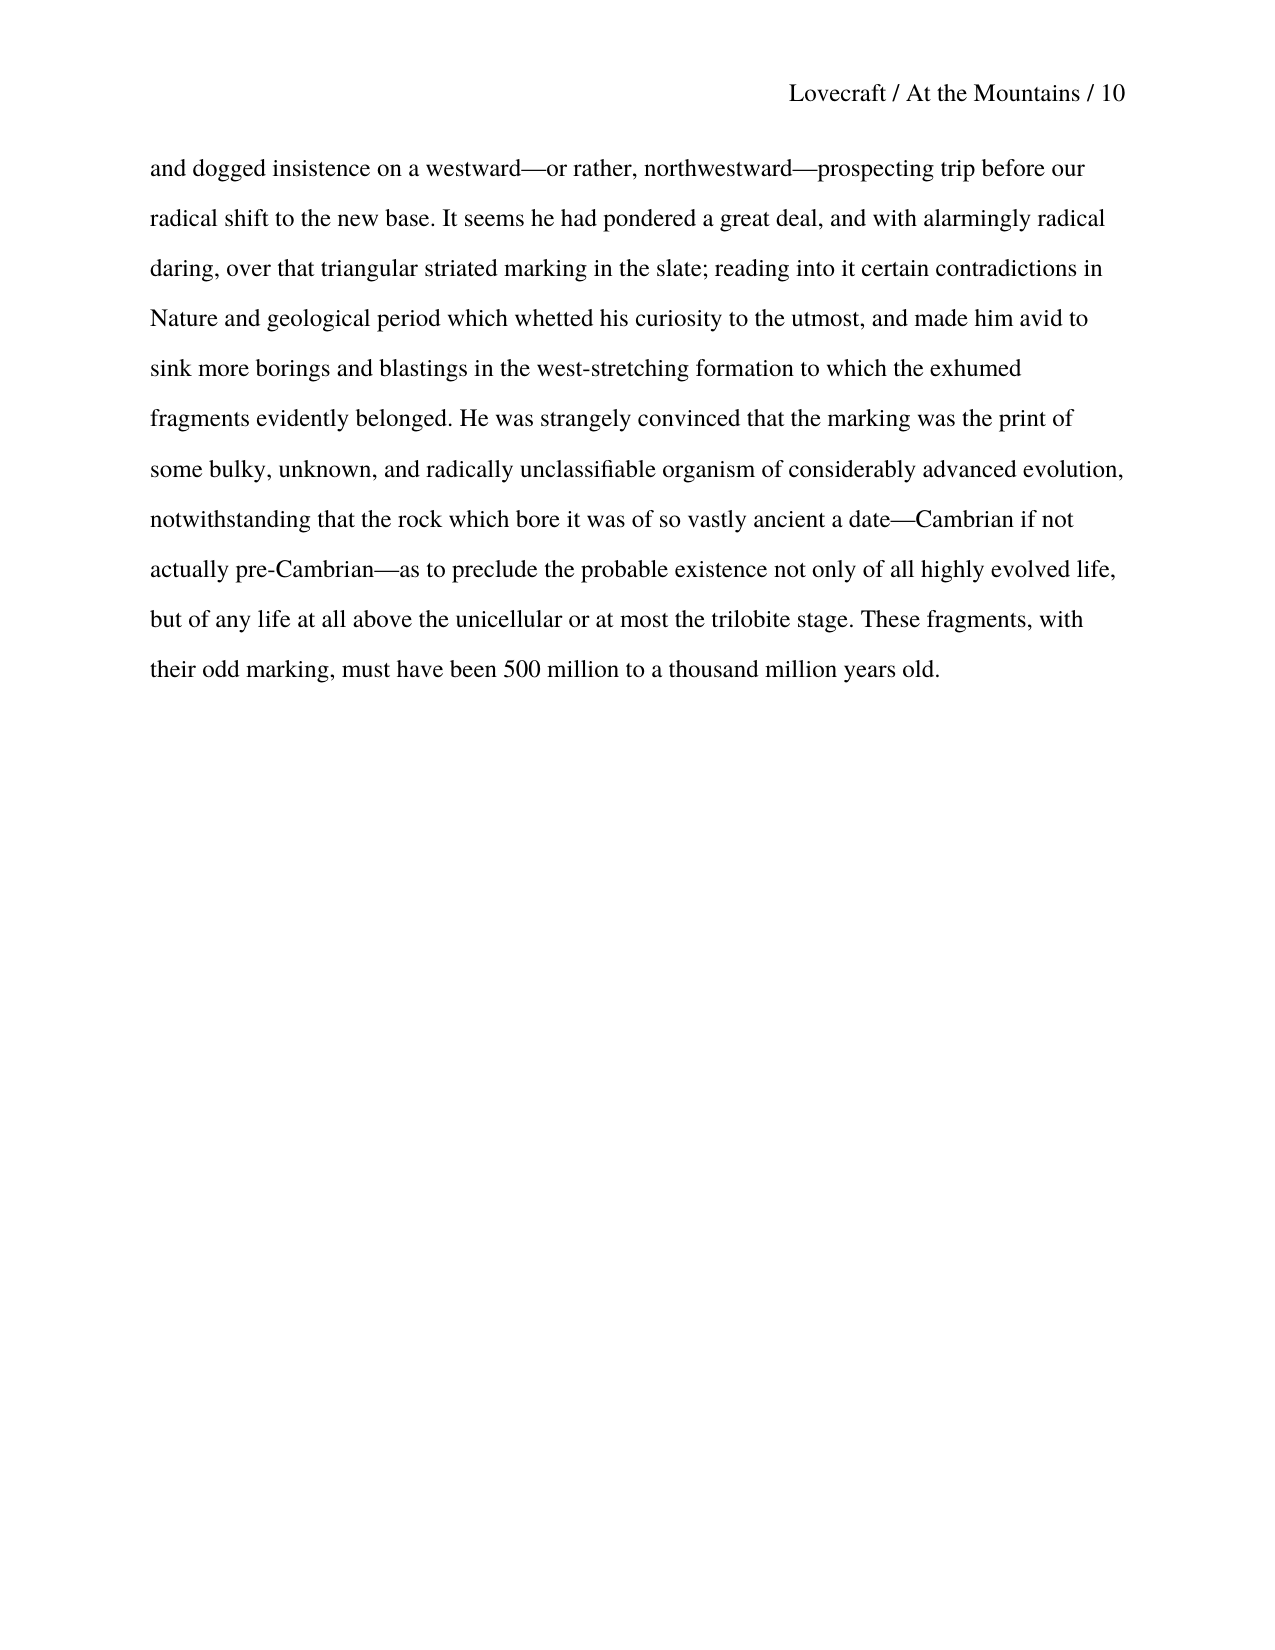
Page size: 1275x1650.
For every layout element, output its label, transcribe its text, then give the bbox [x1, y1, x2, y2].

text and dogged insistence on a westward—or rather, northwestward—prospecting trip before our radical shift to the new base. It seems he had pondered a great deal, and with alarmingly radical daring, over that triangular striated marking in the slate; reading into it certain contradictions in Nature and geological period which whetted his curiosity to the utmost, and made him avid to sink more borings and blastings in the west-stretching formation to which the exhumed fragments evidently belonged. He was strangely convinced that the marking was the print of some bulky, unknown, and radically unclassifiable organism of considerably advanced evolution, notwithstanding that the rock which bore it was of so vastly ancient a date—Cambrian if not actually pre-Cambrian—as to preclude the probable existence not only of all highly evolved life, but of any life at all above the unicellular or at most the trilobite stage. These fragments, with their odd marking, must have been 500 million to a thousand million years old. [150, 150, 1125, 684]
